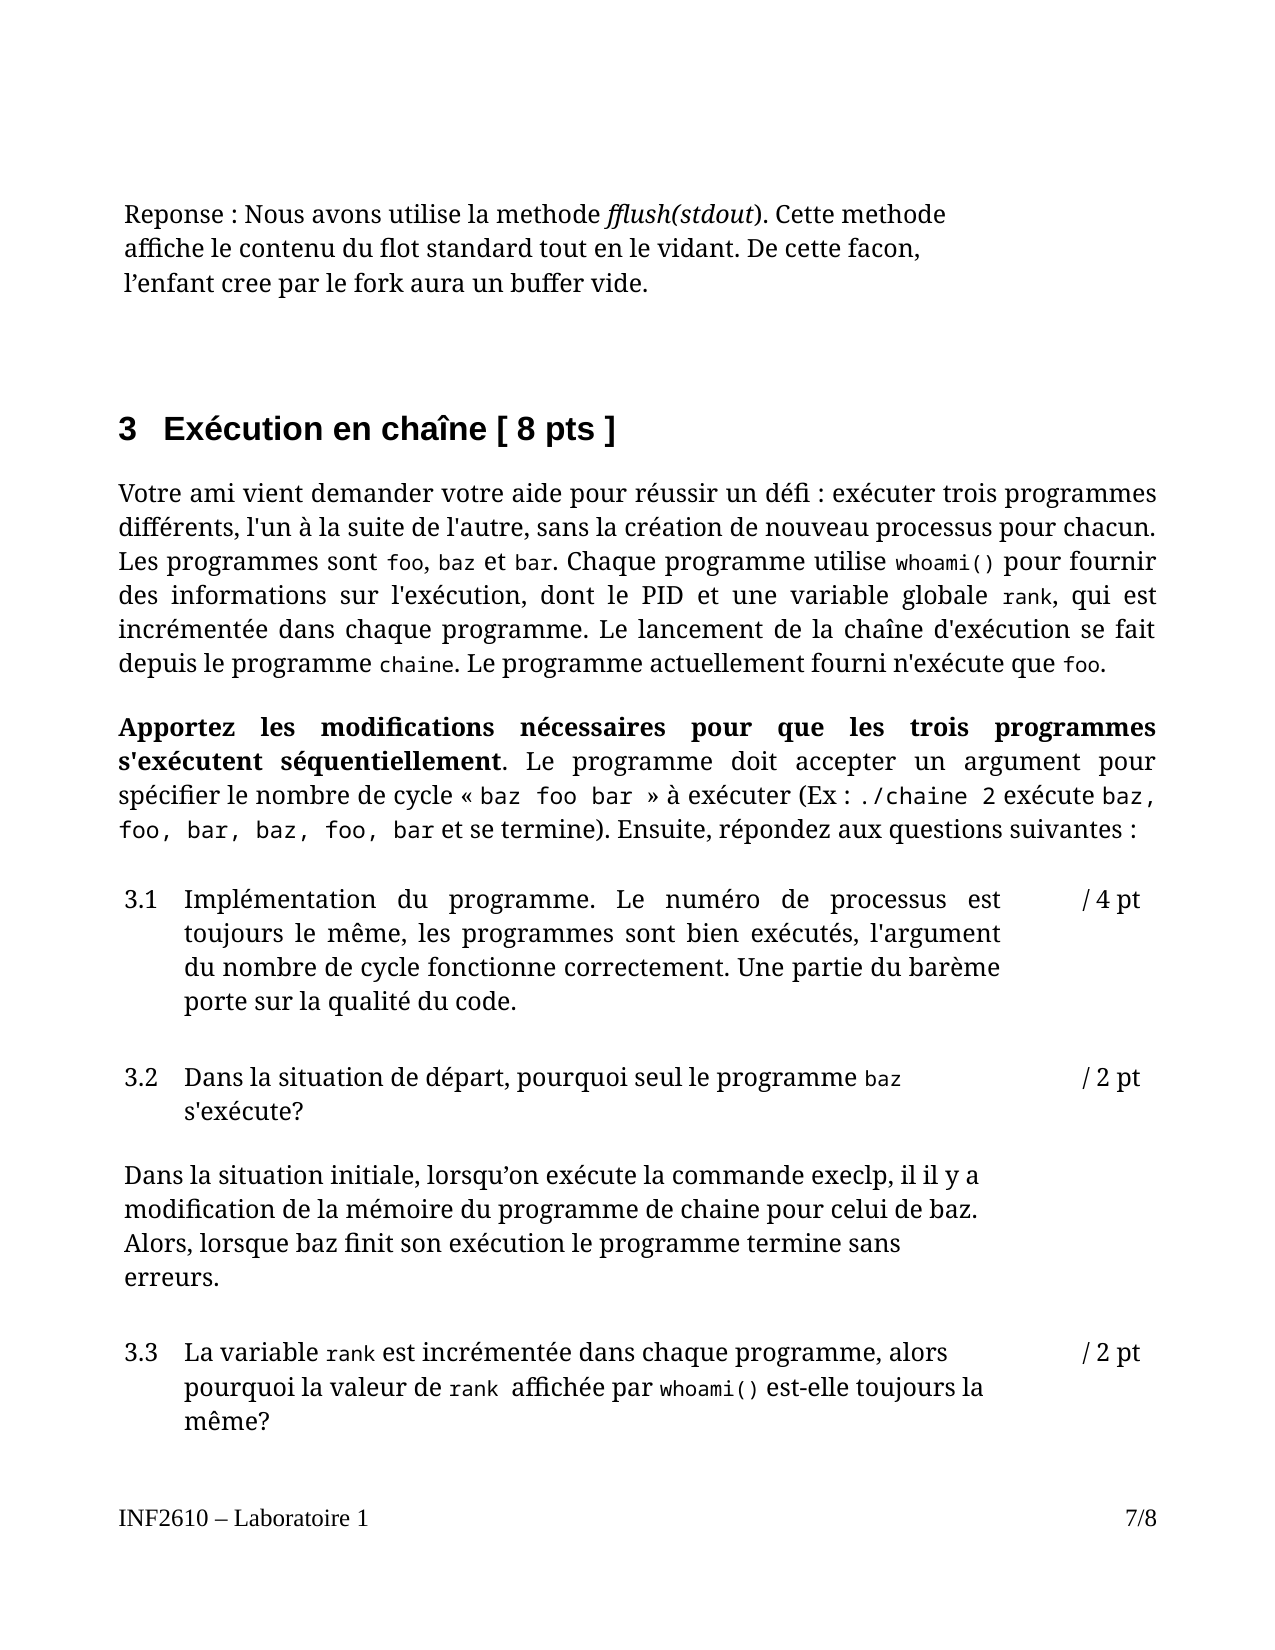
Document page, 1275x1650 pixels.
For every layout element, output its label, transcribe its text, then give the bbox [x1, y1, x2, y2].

text Apportez les modifications nécessaires pour que les trois programmes s'exécutent séquentiellement. Le programme doit accepter un argument pour spécifier le nombre de cycle « baz foo bar » à exécuter (Ex : ./chaine 2 exécute baz, foo, bar, baz, foo, bar et se termine). Ensuite, répondez aux questions suivantes : [118, 709, 1157, 846]
table_cell [1077, 176, 1157, 320]
table_cell [1008, 176, 1077, 320]
table_cell [1008, 1314, 1077, 1458]
table_cell / 2 pt [1077, 1039, 1157, 1314]
text Votre ami vient demander votre aide pour réussir un défi : exécuter trois programmes différents, l'un à la suite de l'autre, sans la création de nouveau processus pour chacun. Les programmes sont foo, baz et bar. Chaque programme utilise whoami() pour fournir des informations sur l'exécution, dont le PID et une variable globale rank, qui est incrémentée dans chaque programme. Le lancement de la chaîne d'exécution se fait depuis le programme chaine. Le programme actuellement fourni n'exécute que foo. [118, 475, 1157, 679]
table_header / 4 pt [1077, 861, 1157, 1038]
table_cell / 2 pt [1077, 1314, 1157, 1458]
table_cell [1008, 1039, 1077, 1314]
table_cell Dans la situation de départ, pourquoi seul le programme baz s'exécute? Dans la situation initiale, lorsqu’on exécute la commande execlp, il il y a modification de la mémoire du programme de chaine pour celui de baz. Alors, lorsque baz finit son exécution le programme termine sans erreurs. [118, 1039, 1007, 1314]
table_cell La variable rank est incrémentée dans chaque programme, alors pourquoi la valeur de rank affichée par whoami() est-elle toujours la même? [118, 1314, 1007, 1458]
table_header Implémentation du programme. Le numéro de processus est toujours le même, les programmes sont bien exécutés, l'argument du nombre de cycle fonctionne correctement. Une partie du barème porte sur la qualité du code. [118, 861, 1007, 1038]
subtitle Exécution en chaîne [ 8 pts ] [118, 409, 1157, 448]
table_cell Reponse : Nous avons utilise la methode fflush(stdout). Cette methode affiche le contenu du flot standard tout en le vidant. De cette facon, l’enfant cree par le fork aura un buffer vide. [118, 176, 1007, 320]
table_header [1008, 861, 1077, 1038]
